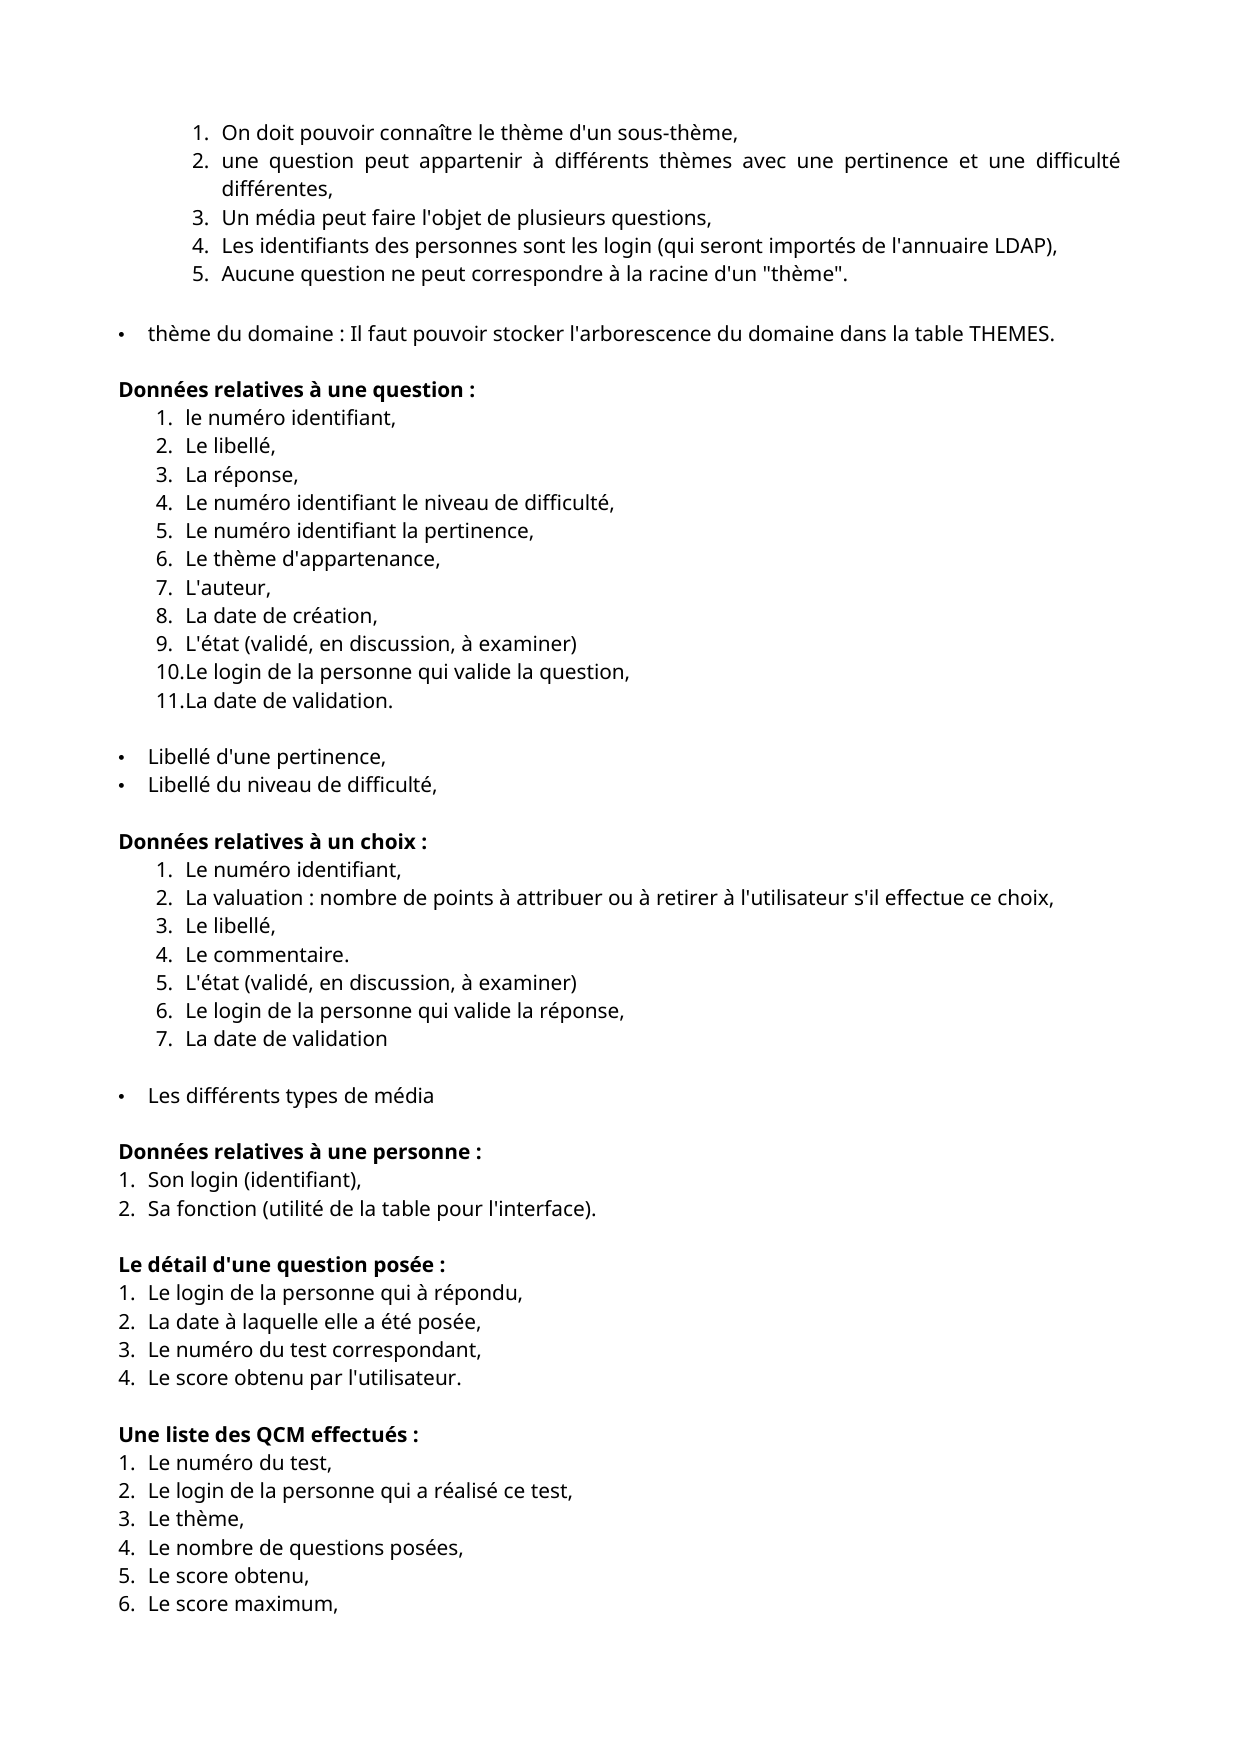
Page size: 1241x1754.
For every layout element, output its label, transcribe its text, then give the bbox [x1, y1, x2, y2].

list Le login de la personne qui valide la réponse, [126, 996, 1122, 1024]
list Le libellé, [126, 432, 1122, 460]
list La date à laquelle elle a été posée, [118, 1307, 1122, 1335]
text Le détail d'une question posée : [118, 1250, 1122, 1278]
list une question peut appartenir à différents thèmes avec une pertinence et une difficulté différentes, [162, 146, 1122, 203]
list Le numéro identifiant le niveau de difficulté, [126, 488, 1122, 516]
list thème du domaine : Il faut pouvoir stocker l'arborescence du domaine dans la table THEMES. [118, 319, 1122, 347]
list Le numéro du test, [118, 1448, 1122, 1476]
list Libellé d'une pertinence, [118, 742, 1122, 770]
list La date de création, [126, 601, 1122, 629]
list Le nombre de questions posées, [118, 1533, 1122, 1561]
list Le commentaire. [126, 940, 1122, 968]
list Le numéro du test correspondant, [118, 1335, 1122, 1363]
list On doit pouvoir connaître le thème d'un sous-thème, [162, 118, 1122, 146]
list Le thème, [118, 1504, 1122, 1533]
text Données relatives à une question : [118, 375, 1122, 403]
list Son login (identifiant), [118, 1166, 1122, 1194]
list Le login de la personne qui à répondu, [118, 1278, 1122, 1307]
text Données relatives à une personne : [118, 1137, 1122, 1166]
list L'état (validé, en discussion, à examiner) [126, 968, 1122, 996]
list Le score maximum, [118, 1589, 1122, 1617]
list La réponse, [126, 460, 1122, 488]
list Le login de la personne qui a réalisé ce test, [118, 1476, 1122, 1504]
list Le thème d'appartenance, [126, 544, 1122, 573]
list La valuation : nombre de points à attribuer ou à retirer à l'utilisateur s'il effectue ce choix, [126, 883, 1122, 912]
list Les différents types de média [118, 1081, 1122, 1109]
list Libellé du niveau de difficulté, [118, 770, 1122, 799]
list Aucune question ne peut correspondre à la racine d'un "thème". [162, 259, 1122, 287]
list La date de validation [126, 1024, 1122, 1053]
list L'auteur, [126, 573, 1122, 601]
list Le score obtenu par l'utilisateur. [118, 1363, 1122, 1391]
text Une liste des QCM effectués : [118, 1420, 1122, 1448]
list L'état (validé, en discussion, à examiner) [126, 629, 1122, 657]
list Le score obtenu, [118, 1561, 1122, 1589]
list Le login de la personne qui valide la question, [126, 657, 1122, 686]
list Le libellé, [126, 912, 1122, 940]
list le numéro identifiant, [126, 403, 1122, 432]
text Données relatives à un choix : [118, 827, 1122, 855]
list Un média peut faire l'objet de plusieurs questions, [162, 203, 1122, 231]
list Sa fonction (utilité de la table pour l'interface). [118, 1194, 1122, 1222]
list Le numéro identifiant la pertinence, [126, 516, 1122, 544]
list Les identifiants des personnes sont les login (qui seront importés de l'annuaire LDAP), [162, 231, 1122, 259]
list Le numéro identifiant, [126, 855, 1122, 883]
list La date de validation. [126, 686, 1122, 714]
